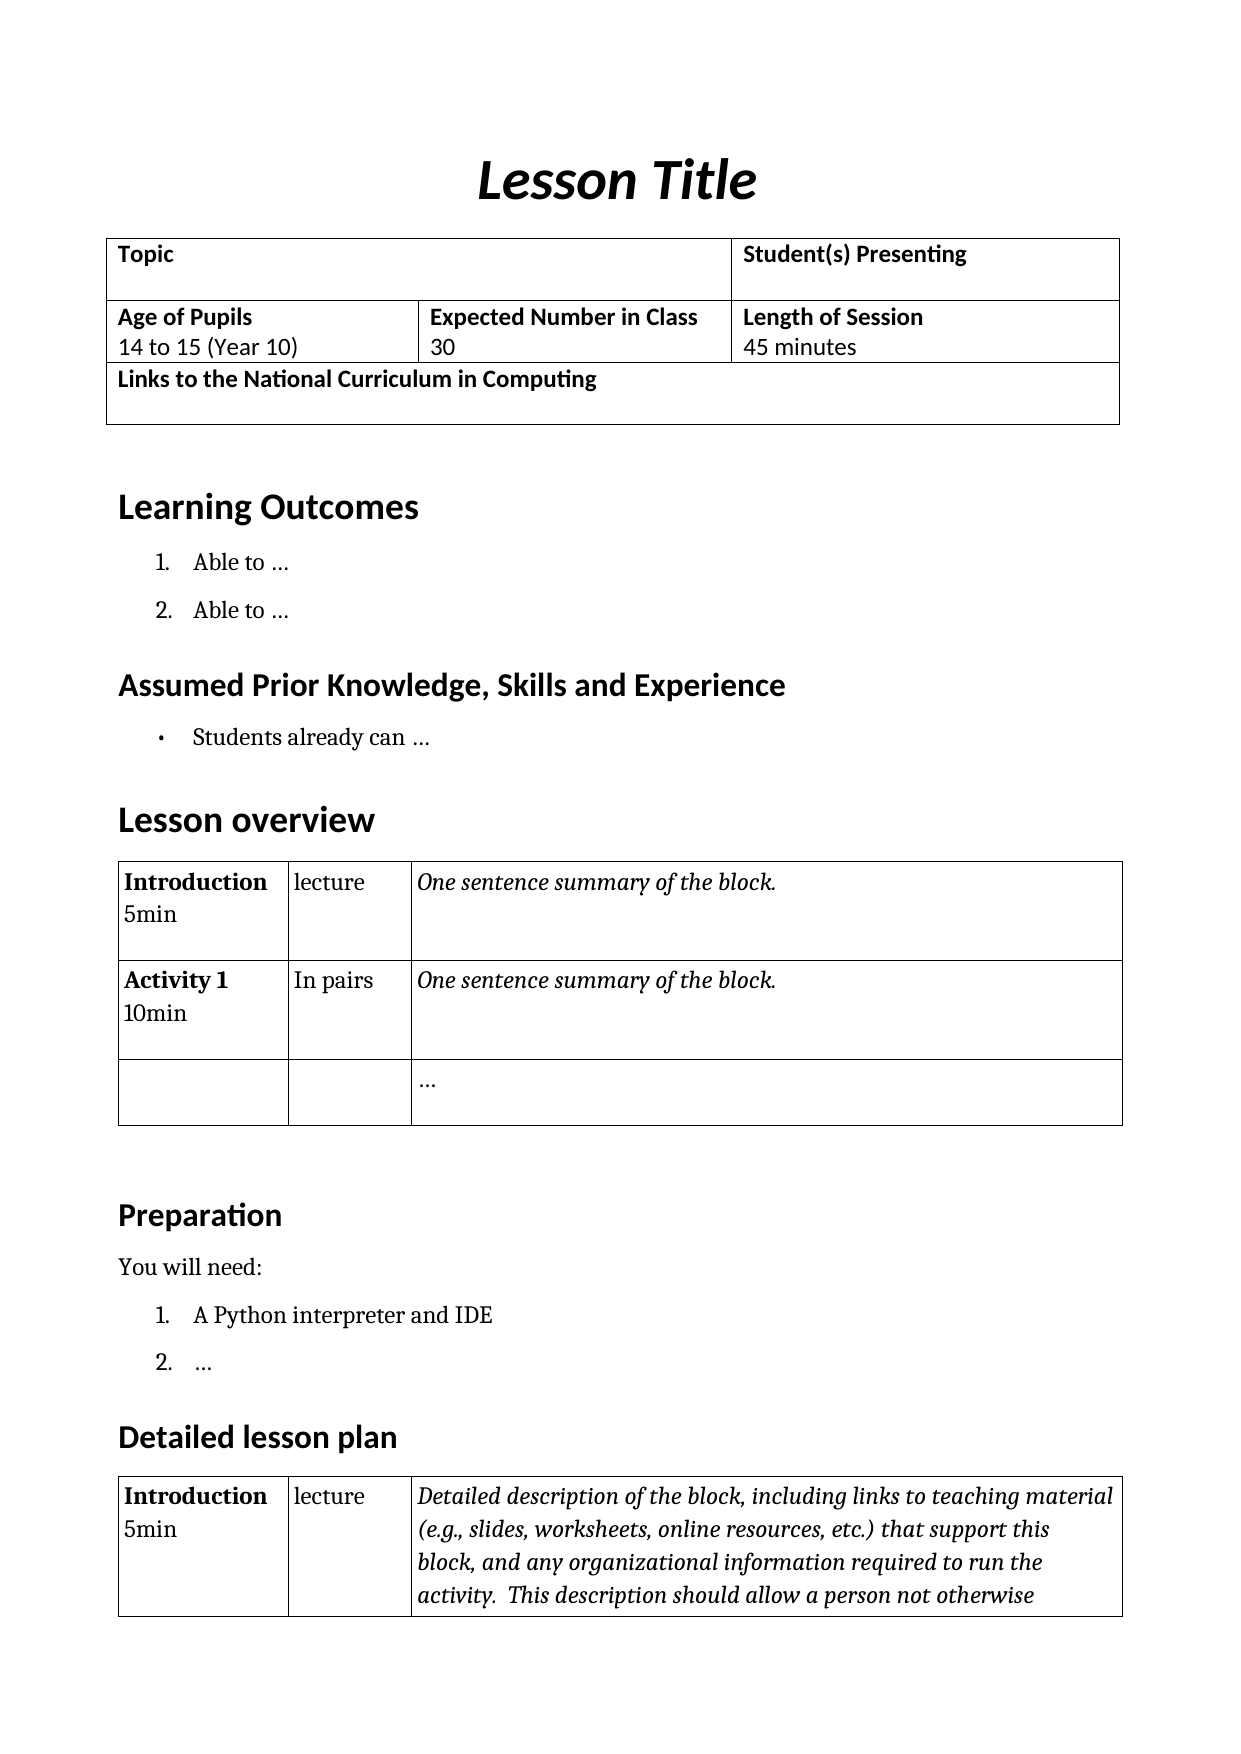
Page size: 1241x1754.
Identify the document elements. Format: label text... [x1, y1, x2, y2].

table_header Detailed description of the block, including links to teaching material (e.g., slides, worksheets, online resources, etc.) that support this block, and any organizational information required to run the activity. This description should allow a person not otherwise [412, 1477, 1122, 1616]
table_cell Age of Pupils 14 to 15 (Year 10) [107, 301, 418, 362]
table_header lecture [289, 862, 411, 960]
table_cell In pairs [289, 961, 411, 1059]
subtitle Preparation [118, 1194, 1122, 1234]
table_header lecture [289, 1477, 411, 1616]
table_cell Activity 1 10min [119, 961, 288, 1059]
table_header Student(s) Presenting [732, 239, 1119, 299]
table_cell Length of Session 45 minutes [732, 301, 1119, 362]
text You will need: [118, 1253, 1122, 1282]
title Lesson Title [118, 143, 1122, 214]
table_cell … [412, 1060, 1122, 1125]
list Able to … [156, 548, 1122, 577]
subtitle Lesson overview [118, 796, 1122, 842]
subtitle Detailed lesson plan [118, 1417, 1122, 1457]
table_cell [289, 1060, 411, 1125]
list … [156, 1348, 1122, 1377]
list Able to … [156, 596, 1122, 624]
table_cell Expected Number in Class 30 [419, 301, 731, 362]
subtitle Assumed Prior Knowledge, Skills and Experience [118, 664, 1122, 705]
table_header Introduction 5min [119, 862, 288, 960]
table_header Topic [107, 239, 731, 299]
table_cell Links to the National Curriculum in Computing [107, 363, 1119, 424]
subtitle Learning Outcomes [118, 483, 1122, 529]
list A Python interpreter and IDE [156, 1301, 1122, 1329]
table_cell One sentence summary of the block. [412, 961, 1122, 1059]
list Students already can … [156, 723, 1122, 752]
table_cell [119, 1060, 288, 1125]
table_header One sentence summary of the block. [412, 862, 1122, 960]
table_header Introduction 5min [119, 1477, 288, 1616]
